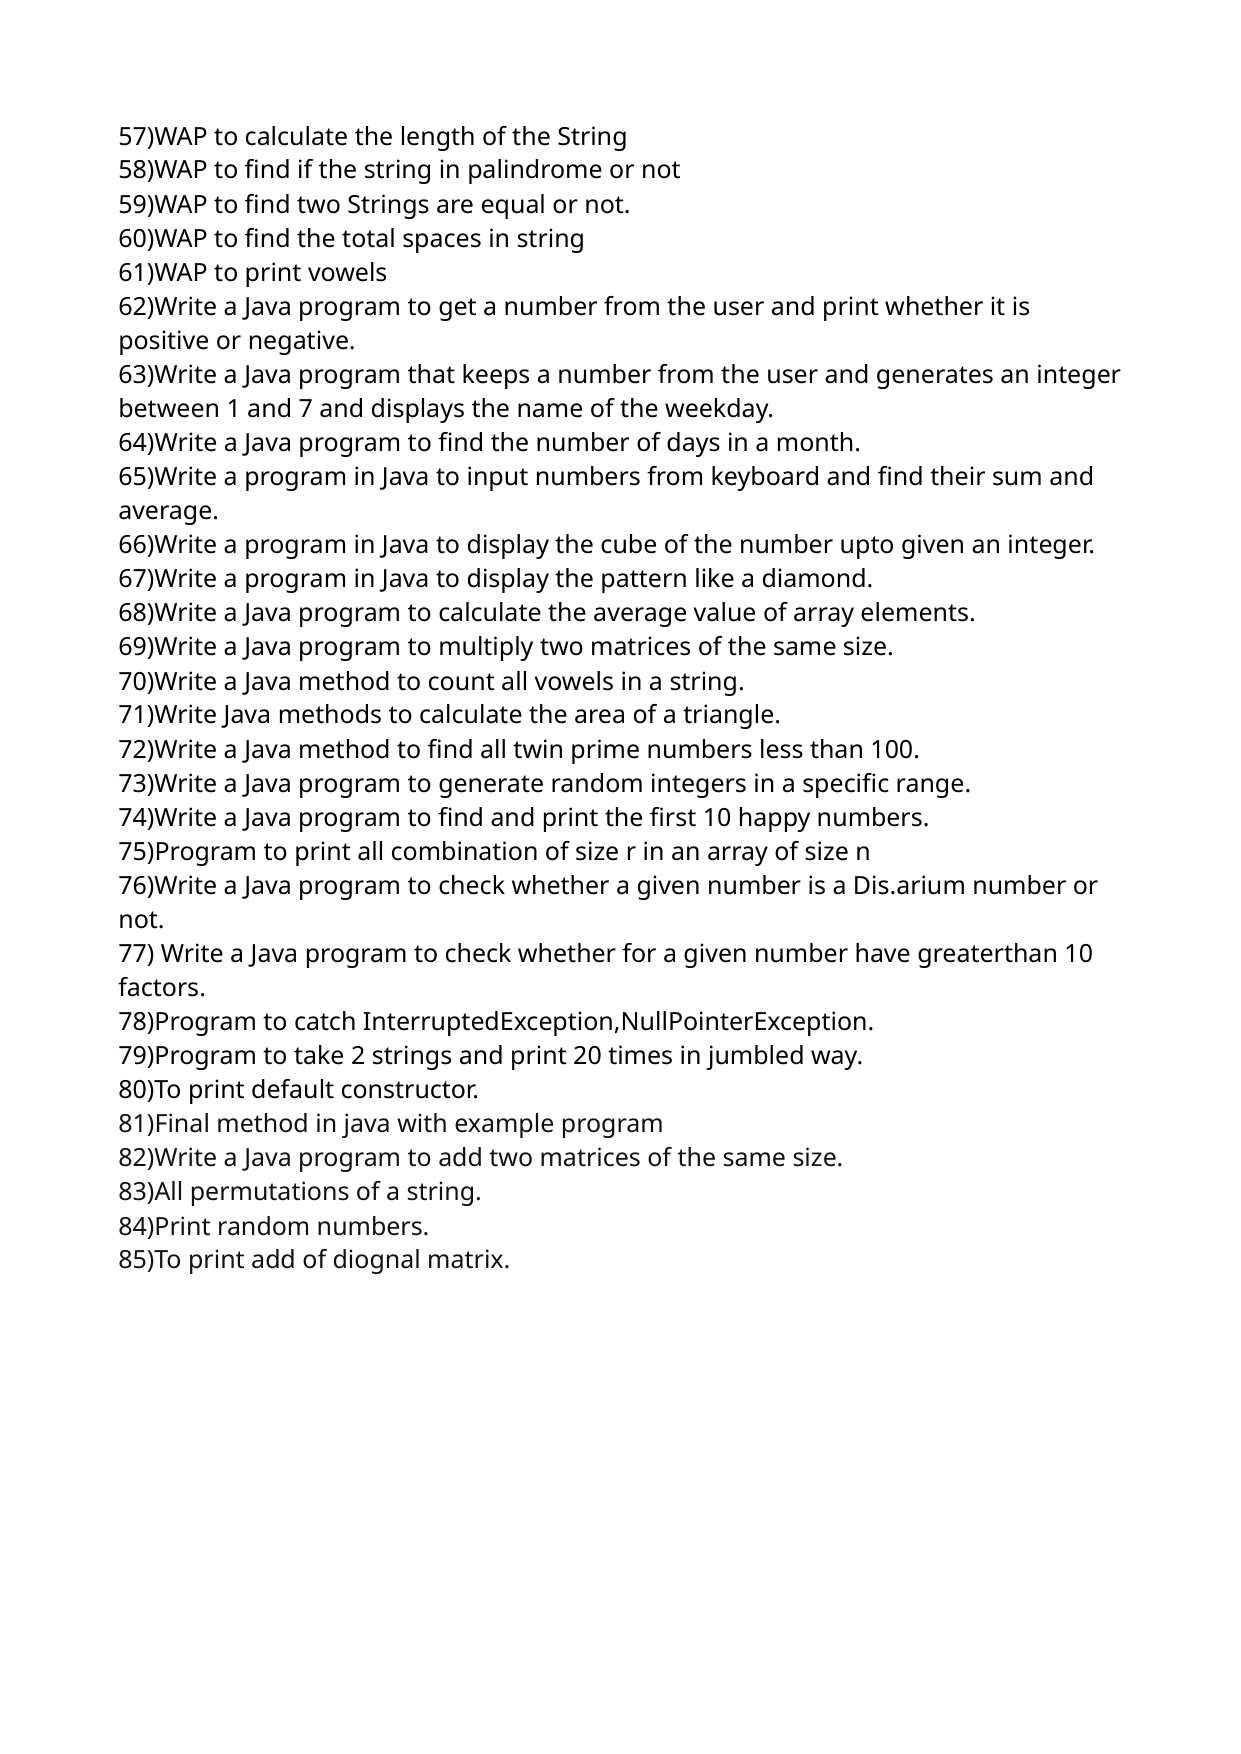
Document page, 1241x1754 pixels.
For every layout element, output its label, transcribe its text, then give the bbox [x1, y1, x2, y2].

text 69)Write a Java program to multiply two matrices of the same size. [118, 629, 1122, 663]
text 78)Program to catch InterruptedException,NullPointerException. [118, 1004, 1122, 1038]
text 64)Write a Java program to find the number of days in a month. [118, 425, 1122, 459]
text 66)Write a program in Java to display the cube of the number upto given an integer. [118, 527, 1122, 561]
text 82)Write a Java program to add two matrices of the same size. [118, 1140, 1122, 1174]
text 85)To print add of diognal matrix. [118, 1242, 1122, 1276]
text 67)Write a program in Java to display the pattern like a diamond. [118, 561, 1122, 595]
text 74)Write a Java program to find and print the first 10 happy numbers. [118, 799, 1122, 833]
text 81)Final method in java with example program [118, 1106, 1122, 1140]
text 75)Program to print all combination of size r in an array of size n [118, 833, 1122, 867]
text 63)Write a Java program that keeps a number from the user and generates an integer between 1 and 7 and displays the name of the weekday. [118, 357, 1122, 425]
text 76)Write a Java program to check whether a given number is a Dis.arium number or not. [118, 867, 1122, 936]
text 62)Write a Java program to get a number from the user and print whether it is positive or negative. [118, 288, 1122, 357]
text 77) Write a Java program to check whether for a given number have greaterthan 10 factors. [118, 936, 1122, 1004]
text 68)Write a Java program to calculate the average value of array elements. [118, 595, 1122, 629]
text 70)Write a Java method to count all vowels in a string. [118, 663, 1122, 697]
text 84)Print random numbers. [118, 1208, 1122, 1242]
text 59)WAP to find two Strings are equal or not. 60)WAP to find the total spaces in string [118, 186, 1122, 254]
text 65)Write a program in Java to input numbers from keyboard and find their sum and average. [118, 459, 1122, 527]
text 71)Write Java methods to calculate the area of a triangle. [118, 697, 1122, 731]
text 73)Write a Java program to generate random integers in a specific range. [118, 765, 1122, 799]
text 72)Write a Java method to find all twin prime numbers less than 100. [118, 731, 1122, 765]
text 57)WAP to calculate the length of the String 58)WAP to find if the string in palindrome or not [118, 118, 1122, 186]
text 61)WAP to print vowels [118, 254, 1122, 288]
text 80)To print default constructor. [118, 1072, 1122, 1106]
text 83)All permutations of a string. [118, 1174, 1122, 1208]
text 79)Program to take 2 strings and print 20 times in jumbled way. [118, 1038, 1122, 1072]
